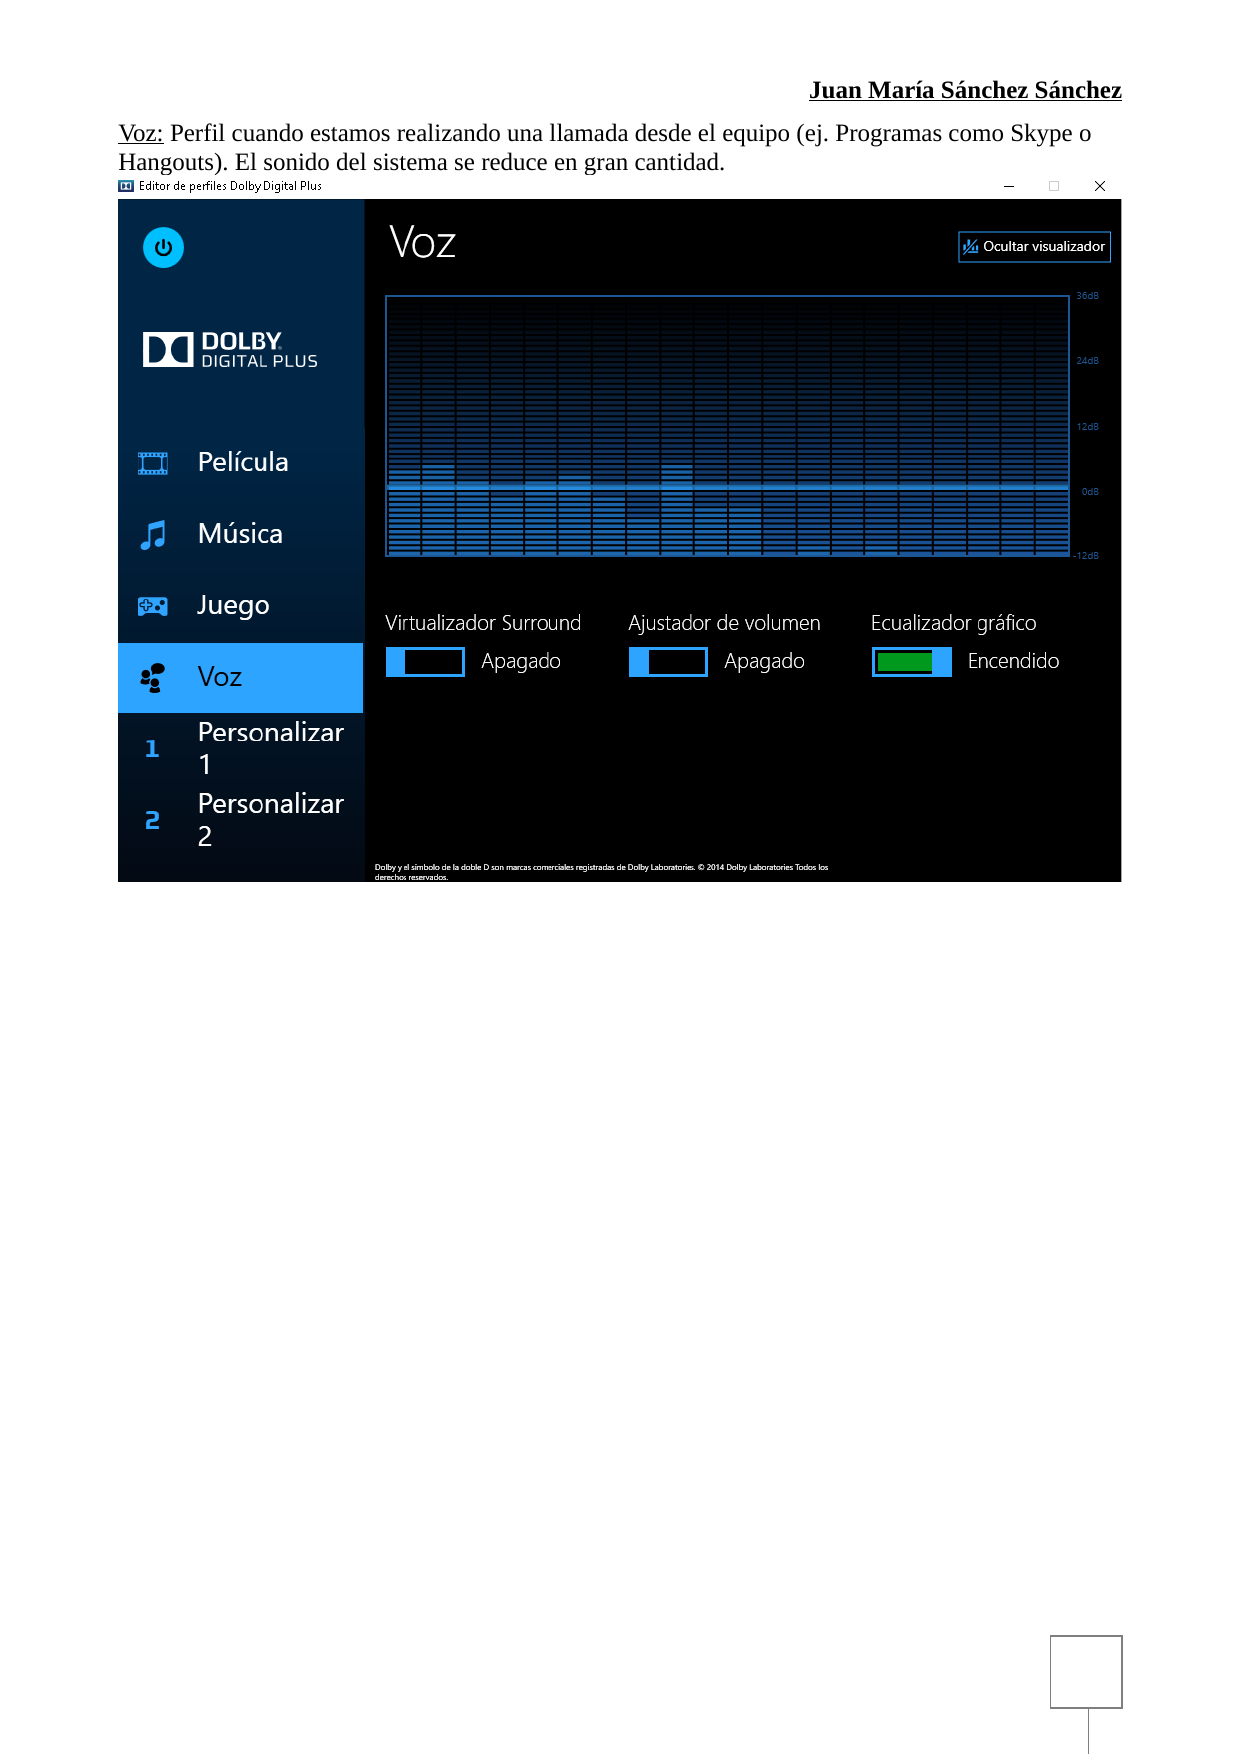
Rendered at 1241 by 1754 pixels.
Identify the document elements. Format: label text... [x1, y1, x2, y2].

text Voz: Perfil cuando estamos realizando una llamada desde el equipo (ej. Programas como Skype o Hangouts). El sonido del sistema se reduce en gran cantidad. [118, 118, 1122, 175]
